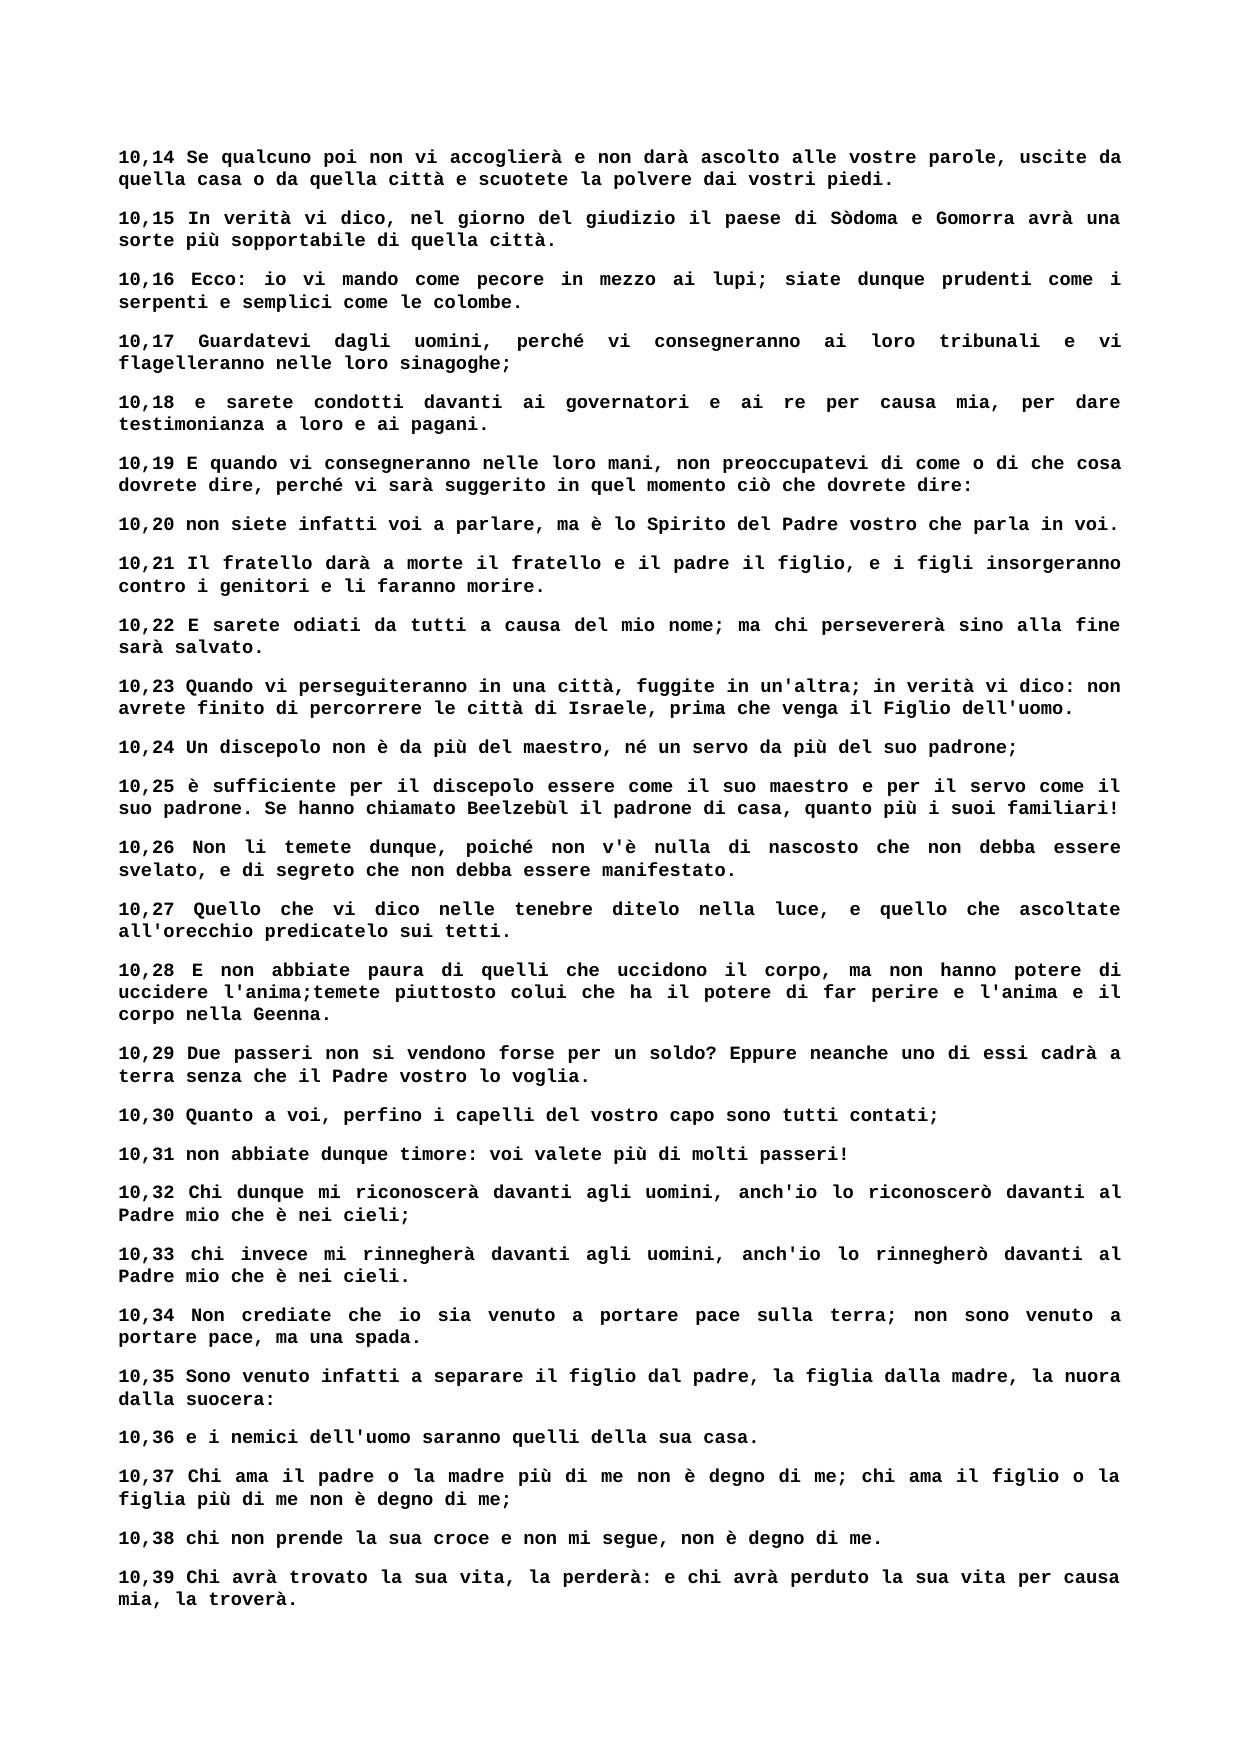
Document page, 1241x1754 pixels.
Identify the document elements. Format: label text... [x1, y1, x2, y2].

text 10,38 chi non prende la sua croce e non mi segue, non è degno di me. [118, 1528, 1122, 1550]
text 10,28 E non abbiate paura di quelli che uccidono il corpo, ma non hanno potere di uccidere l'anima;temete piuttosto colui che ha il potere di far perire e l'anima e il corpo nella Geenna. [118, 961, 1122, 1026]
text 10,27 Quello che vi dico nelle tenebre ditelo nella luce, e quello che ascoltate all'orecchio predicatelo sui tetti. [118, 899, 1122, 943]
text 10,34 Non crediate che io sia venuto a portare pace sulla terra; non sono venuto a portare pace, ma una spada. [118, 1306, 1122, 1349]
text 10,32 Chi dunque mi riconoscerà davanti agli uomini, anch'io lo riconoscerò davanti al Padre mio che è nei cieli; [118, 1183, 1122, 1227]
text 10,37 Chi ama il padre o la madre più di me non è degno di me; chi ama il figlio o la figlia più di me non è degno di me; [118, 1467, 1122, 1511]
text 10,39 Chi avrà trovato la sua vita, la perderà: e chi avrà perduto la sua vita per causa mia, la troverà. [118, 1567, 1122, 1611]
text 10,24 Un discepolo non è da più del maestro, né un servo da più del suo padrone; [118, 738, 1122, 759]
text 10,26 Non li temete dunque, poiché non v'è nulla di nascosto che non debba essere svelato, e di segreto che non debba essere manifestato. [118, 838, 1122, 882]
text 10,14 Se qualcuno poi non vi accoglierà e non darà ascolto alle vostre parole, uscite da quella casa o da quella città e scuotete la polvere dai vostri piedi. [118, 148, 1122, 191]
text 10,15 In verità vi dico, nel giorno del giudizio il paese di Sòdoma e Gomorra avrà una sorte più sopportabile di quella città. [118, 209, 1122, 252]
text 10,33 chi invece mi rinnegherà davanti agli uomini, anch'io lo rinnegherò davanti al Padre mio che è nei cieli. [118, 1244, 1122, 1288]
text 10,30 Quanto a voi, perfino i capelli del vostro capo sono tutti contati; [118, 1105, 1122, 1127]
text 10,29 Due passeri non si vendono forse per un soldo? Eppure neanche uno di essi cadrà a terra senza che il Padre vostro lo voglia. [118, 1044, 1122, 1088]
text 10,18 e sarete condotti davanti ai governatori e ai re per causa mia, per dare testimonianza a loro e ai pagani. [118, 393, 1122, 436]
text 10,36 e i nemici dell'uomo saranno quelli della sua casa. [118, 1428, 1122, 1449]
text 10,16 Ecco: io vi mando come pecore in mezzo ai lupi; siate dunque prudenti come i serpenti e semplici come le colombe. [118, 270, 1122, 314]
text 10,19 E quando vi consegneranno nelle loro mani, non preoccupatevi di come o di che cosa dovrete dire, perché vi sarà suggerito in quel momento ciò che dovrete dire: [118, 454, 1122, 497]
text 10,20 non siete infatti voi a parlare, ma è lo Spirito del Padre vostro che parla in voi. [118, 515, 1122, 536]
text 10,25 è sufficiente per il discepolo essere come il suo maestro e per il servo come il suo padrone. Se hanno chiamato Beelzebùl il padrone di casa, quanto più i suoi familiari! [118, 777, 1122, 820]
text 10,35 Sono venuto infatti a separare il figlio dal padre, la figlia dalla madre, la nuora dalla suocera: [118, 1367, 1122, 1411]
text 10,17 Guardatevi dagli uomini, perché vi consegneranno ai loro tribunali e vi flagelleranno nelle loro sinagoghe; [118, 331, 1122, 375]
text 10,21 Il fratello darà a morte il fratello e il padre il figlio, e i figli insorgeranno contro i genitori e li faranno morire. [118, 554, 1122, 598]
text 10,22 E sarete odiati da tutti a causa del mio nome; ma chi persevererà sino alla fine sarà salvato. [118, 615, 1122, 659]
text 10,31 non abbiate dunque timore: voi valete più di molti passeri! [118, 1144, 1122, 1166]
text 10,23 Quando vi perseguiteranno in una città, fuggite in un'altra; in verità vi dico: non avrete finito di percorrere le città di Israele, prima che venga il Figlio dell'uomo. [118, 677, 1122, 720]
